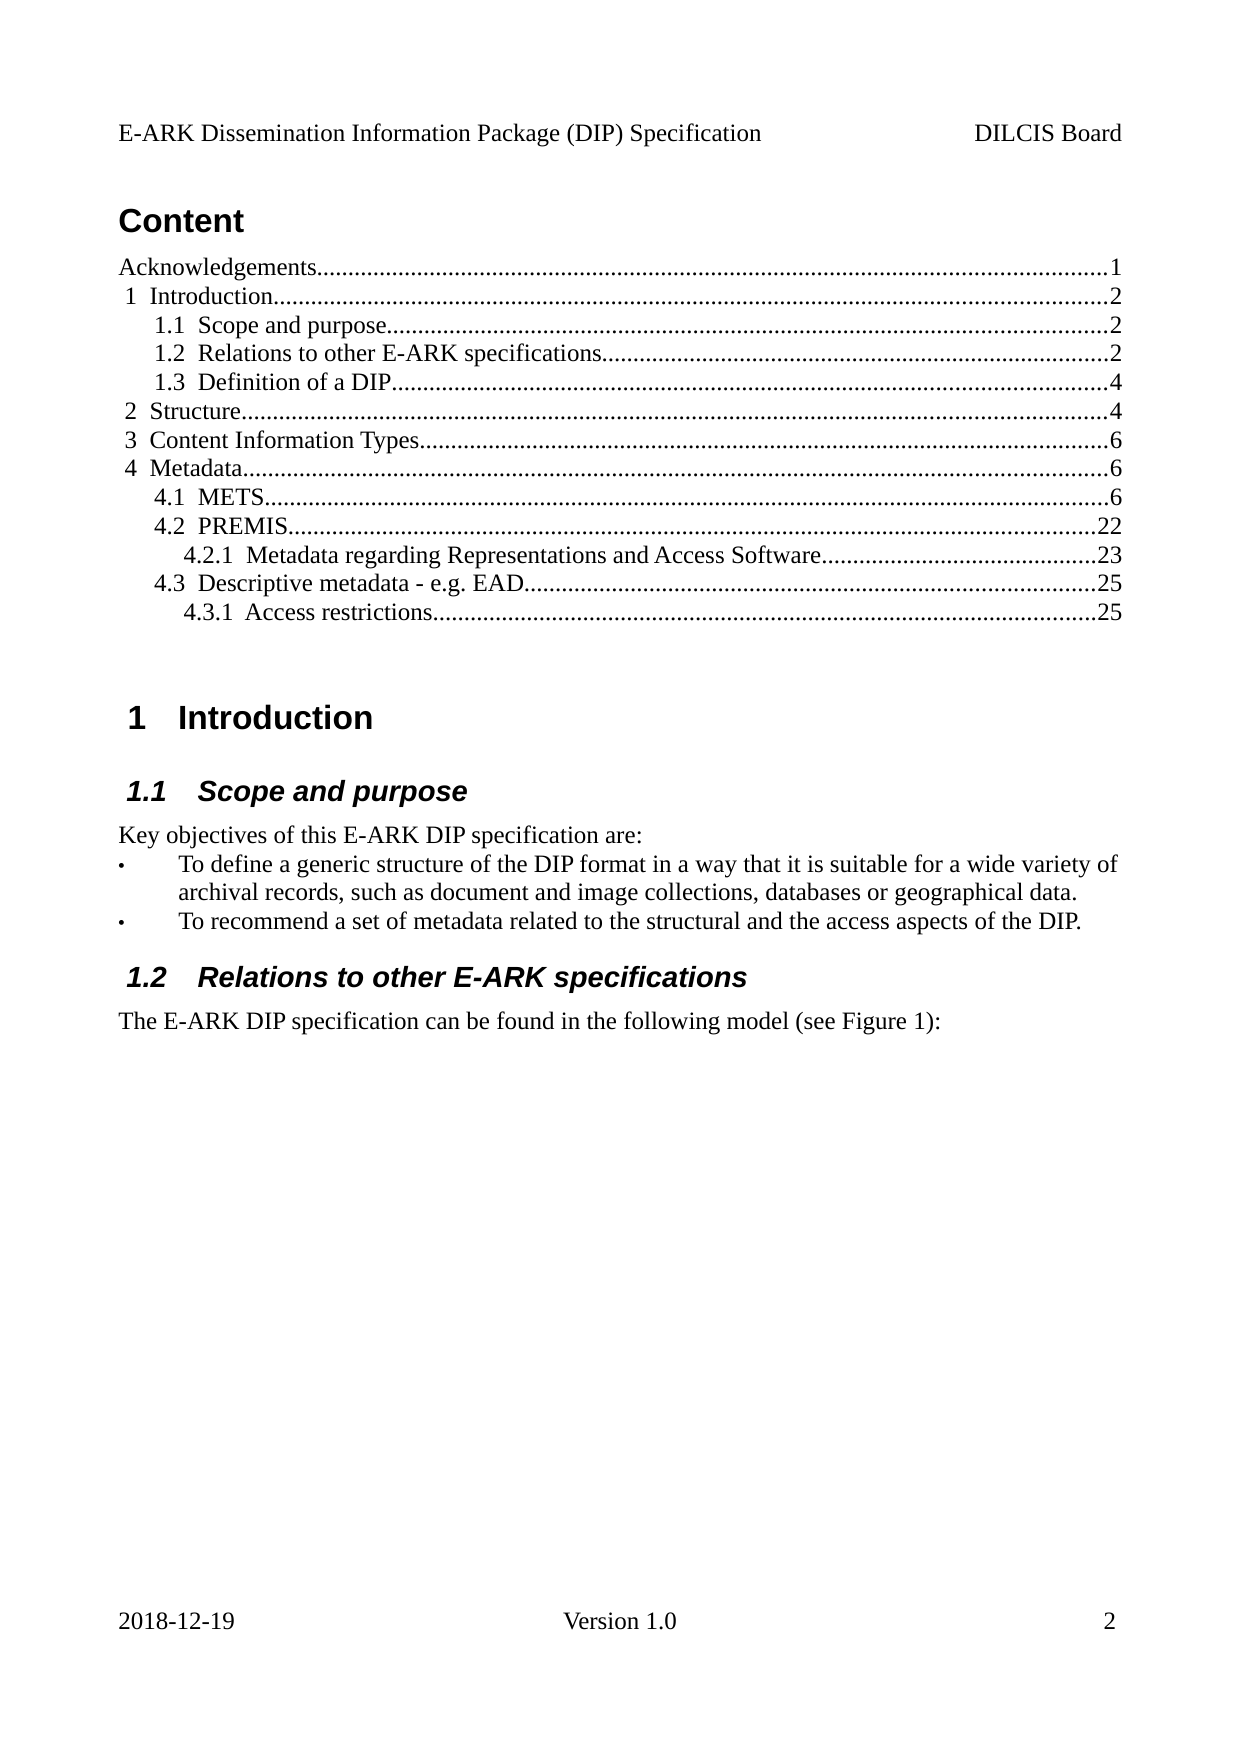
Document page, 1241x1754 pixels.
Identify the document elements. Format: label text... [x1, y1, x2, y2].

text 2 Structure 4 [118, 396, 1122, 425]
text 1.3 Definition of a DIP 4 [148, 367, 1122, 396]
subtitle Relations to other E-ARK specifications [118, 960, 1122, 993]
text 1.1 Scope and purpose 2 [148, 310, 1122, 338]
text Key objectives of this E-ARK DIP specification are: [118, 820, 1122, 849]
text 4.3.1 Access restrictions 25 [177, 597, 1122, 626]
text 1.2 Relations to other E-ARK specifications 2 [148, 338, 1122, 367]
text 4.3 Descriptive metadata - e.g. EAD 25 [148, 568, 1122, 597]
subtitle Scope and purpose [118, 774, 1122, 807]
subtitle Content [118, 201, 1122, 240]
subtitle Introduction [118, 698, 1122, 736]
text 4 ​Metadata 6 [118, 453, 1122, 482]
text 1 Introduction 2 [118, 281, 1122, 310]
text Acknowledgements 1 [118, 252, 1122, 281]
list To recommend a set of metadata related to the structural and the access aspects of the DIP. [118, 906, 1122, 935]
text The E-ARK DIP specification can be found in the following model (see Figure 1): [118, 1006, 1122, 1035]
text 4.2.1 ​Metadata regarding Representations and Access Software 23 [177, 540, 1122, 568]
text 4.1 METS 6 [148, 482, 1122, 511]
list To define a generic structure of the DIP format in a way that it is suitable for a wide variety of archival records, such as document and image collections, databases or geographical data. [118, 849, 1122, 906]
text 4.2 PREMIS 22 [148, 511, 1122, 540]
text 3 ​Content Information Types 6 [118, 425, 1122, 453]
